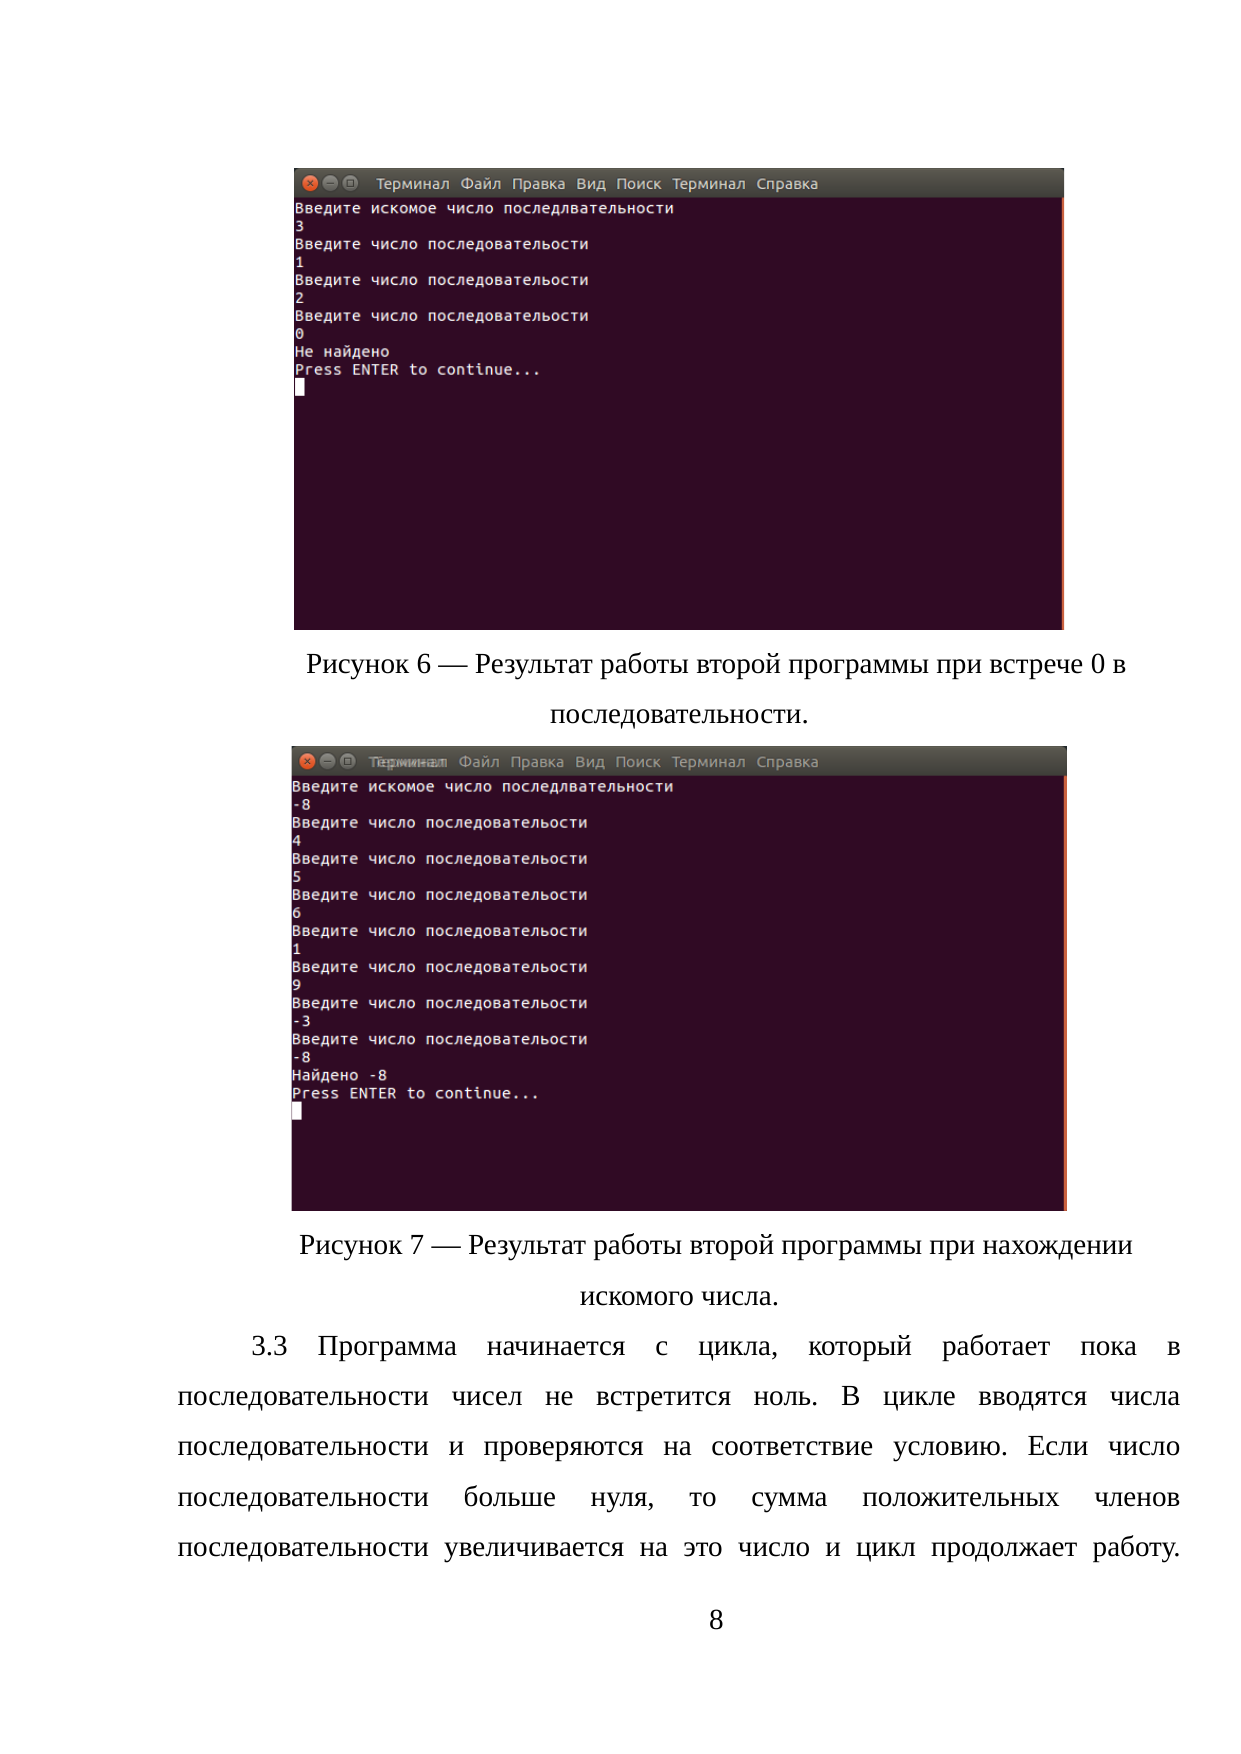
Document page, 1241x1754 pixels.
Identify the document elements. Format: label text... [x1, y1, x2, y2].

text 3.3 Программа начинается с цикла, который работает пока в последовательности чисел не встретится ноль. В цикле вводятся числа последовательности и проверяются на соответствие условию. Если число последовательности больше нуля, то сумма положительных членов последовательности увеличивается на это число и цикл продолжает работу. [177, 1328, 1181, 1563]
text Рисунок 6 — Результат работы второй программы при встрече 0 в последовательности. [177, 168, 1181, 730]
picture [294, 168, 1065, 630]
picture [291, 746, 1067, 1211]
text Рисунок 7 — Результат работы второй программы при нахождении искомого числа. [177, 747, 1181, 1311]
